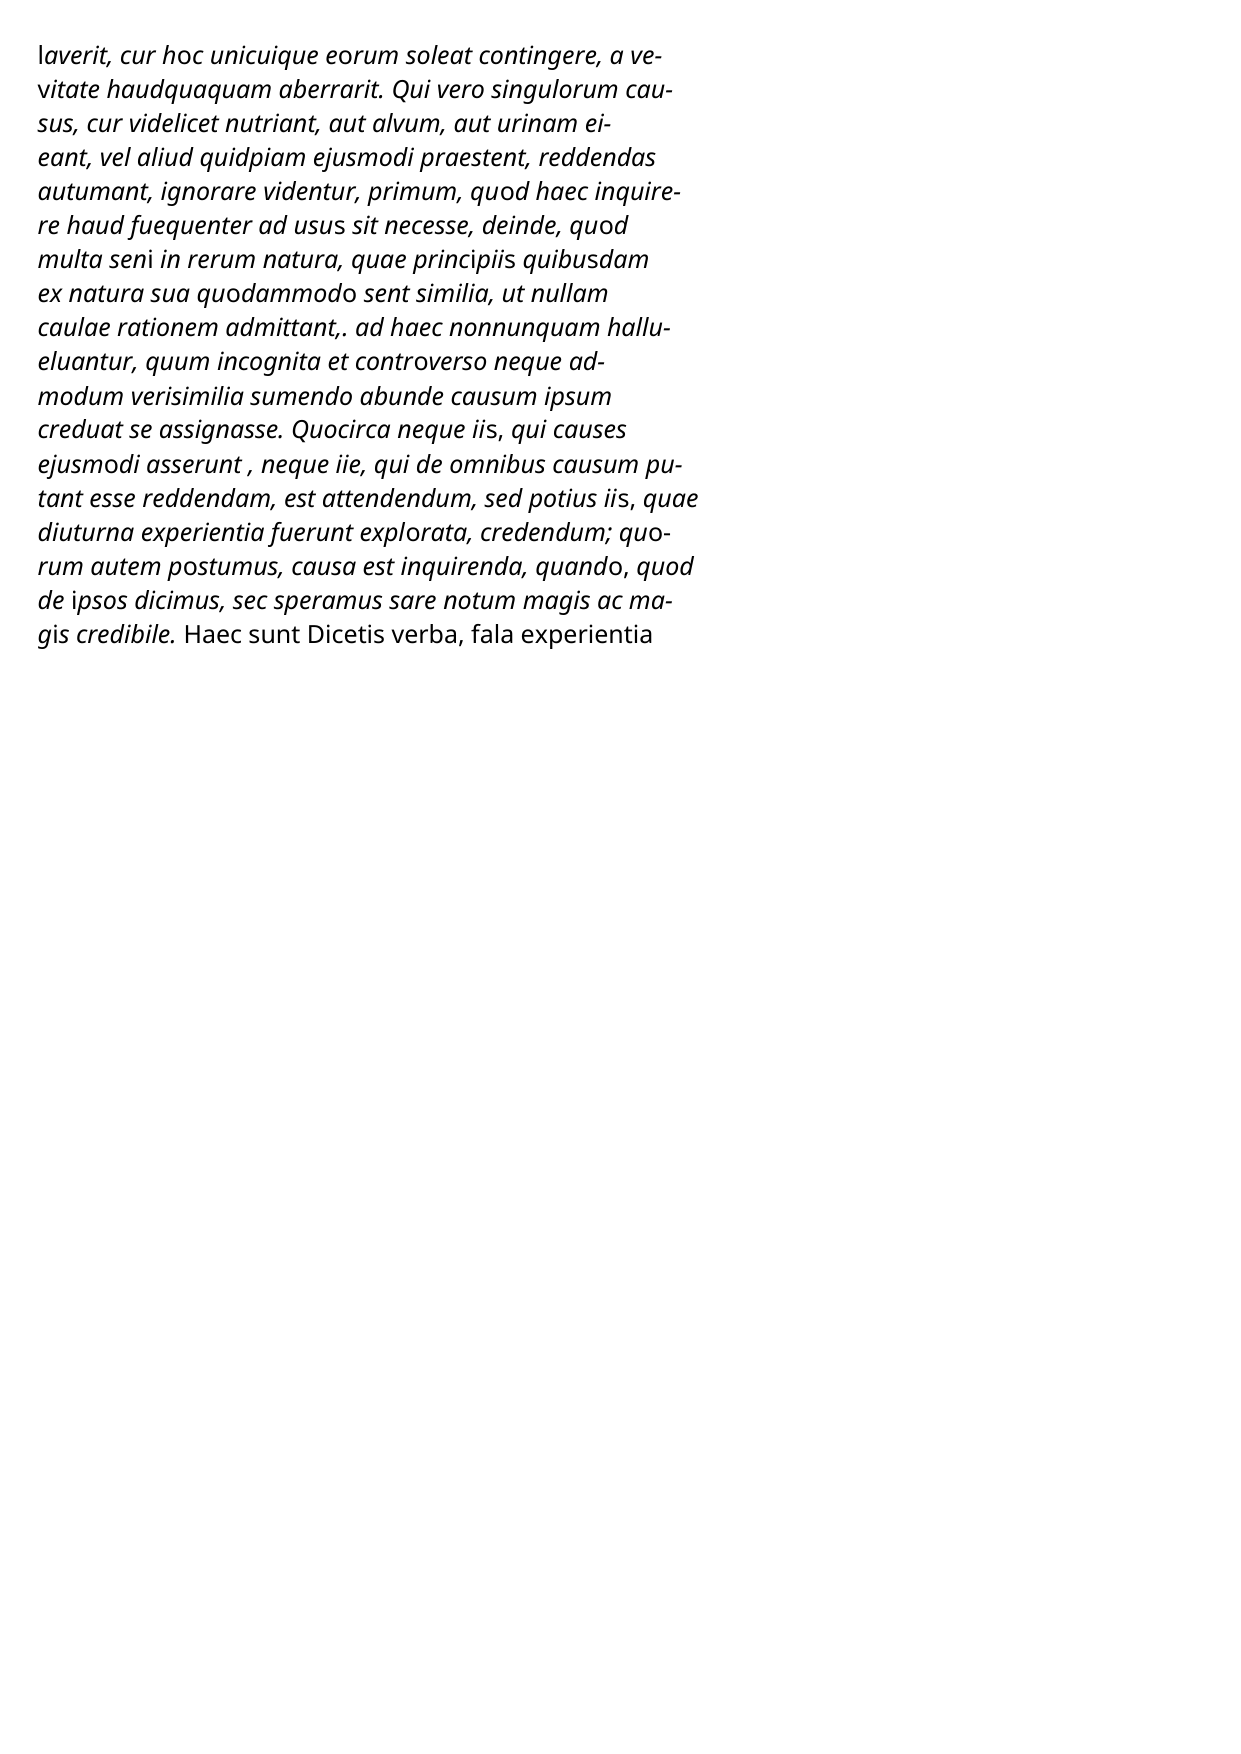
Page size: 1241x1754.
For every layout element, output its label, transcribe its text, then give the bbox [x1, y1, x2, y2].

text laverit, cur hoc unicuique eorum soleat contingere, a ve- vitate haudquaquam aberrarit. Qui vero singulorum cau- sus, cur videlicet nutriant, aut alvum, aut urinam ei- eant, vel aliud quidpiam ejusmodi praestent, reddendas autumant, ignorare videntur, primum, quod haec inquire- re haud fuequenter ad usus sit necesse, deinde, quod multa seni in rerum natura, quae principiis quibusdam ex natura sua quodammodo sent similia, ut nullam caulae rationem admittant,. ad haec nonnunquam hallu- eluantur, quum incognita et controverso neque ad- modum verisimilia sumendo abunde causum ipsum creduat se assignasse. Quocirca neque iis, qui causes ejusmodi asserunt , neque iie, qui de omnibus causum pu- tant esse reddendam, est attendendum, sed potius iis, quae diuturna experientia fuerunt explorata, credendum; quo- rum autem postumus, causa est inquirenda, quando, quod de ipsos dicimus, sec speramus sare notum magis ac ma- gis credibile. Haec sunt Dicetis verba, fala experientia [37, 37, 1203, 651]
